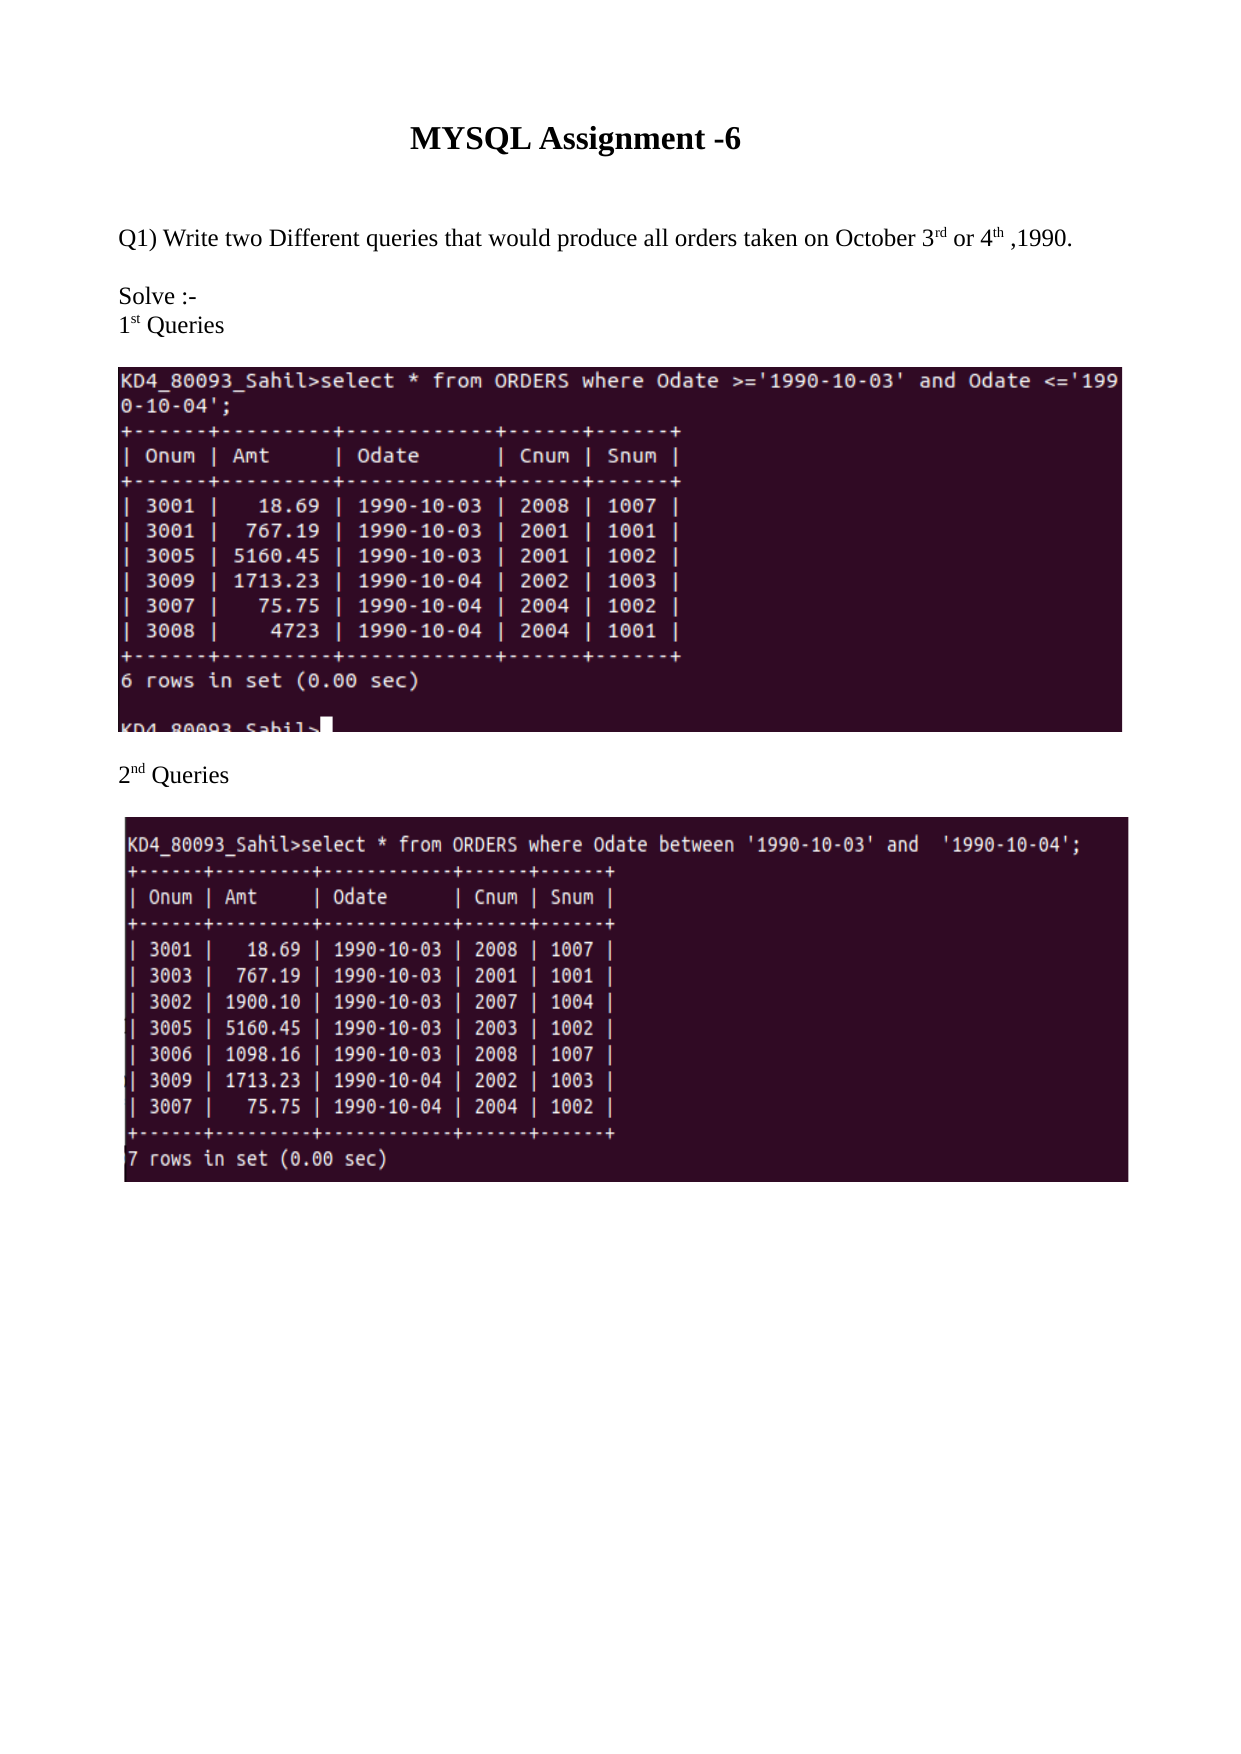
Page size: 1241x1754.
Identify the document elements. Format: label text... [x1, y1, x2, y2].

text MYSQL Assignment -6 [118, 118, 1122, 156]
text Q1) Write two Different queries that would produce all orders taken on October 3rd or 4th ,1990. [118, 223, 1122, 252]
picture [118, 367, 1123, 732]
picture [124, 817, 1129, 1182]
text 2nd Queries [118, 732, 1122, 789]
text 1st Queries [118, 310, 1122, 338]
text Solve :- [118, 281, 1122, 310]
